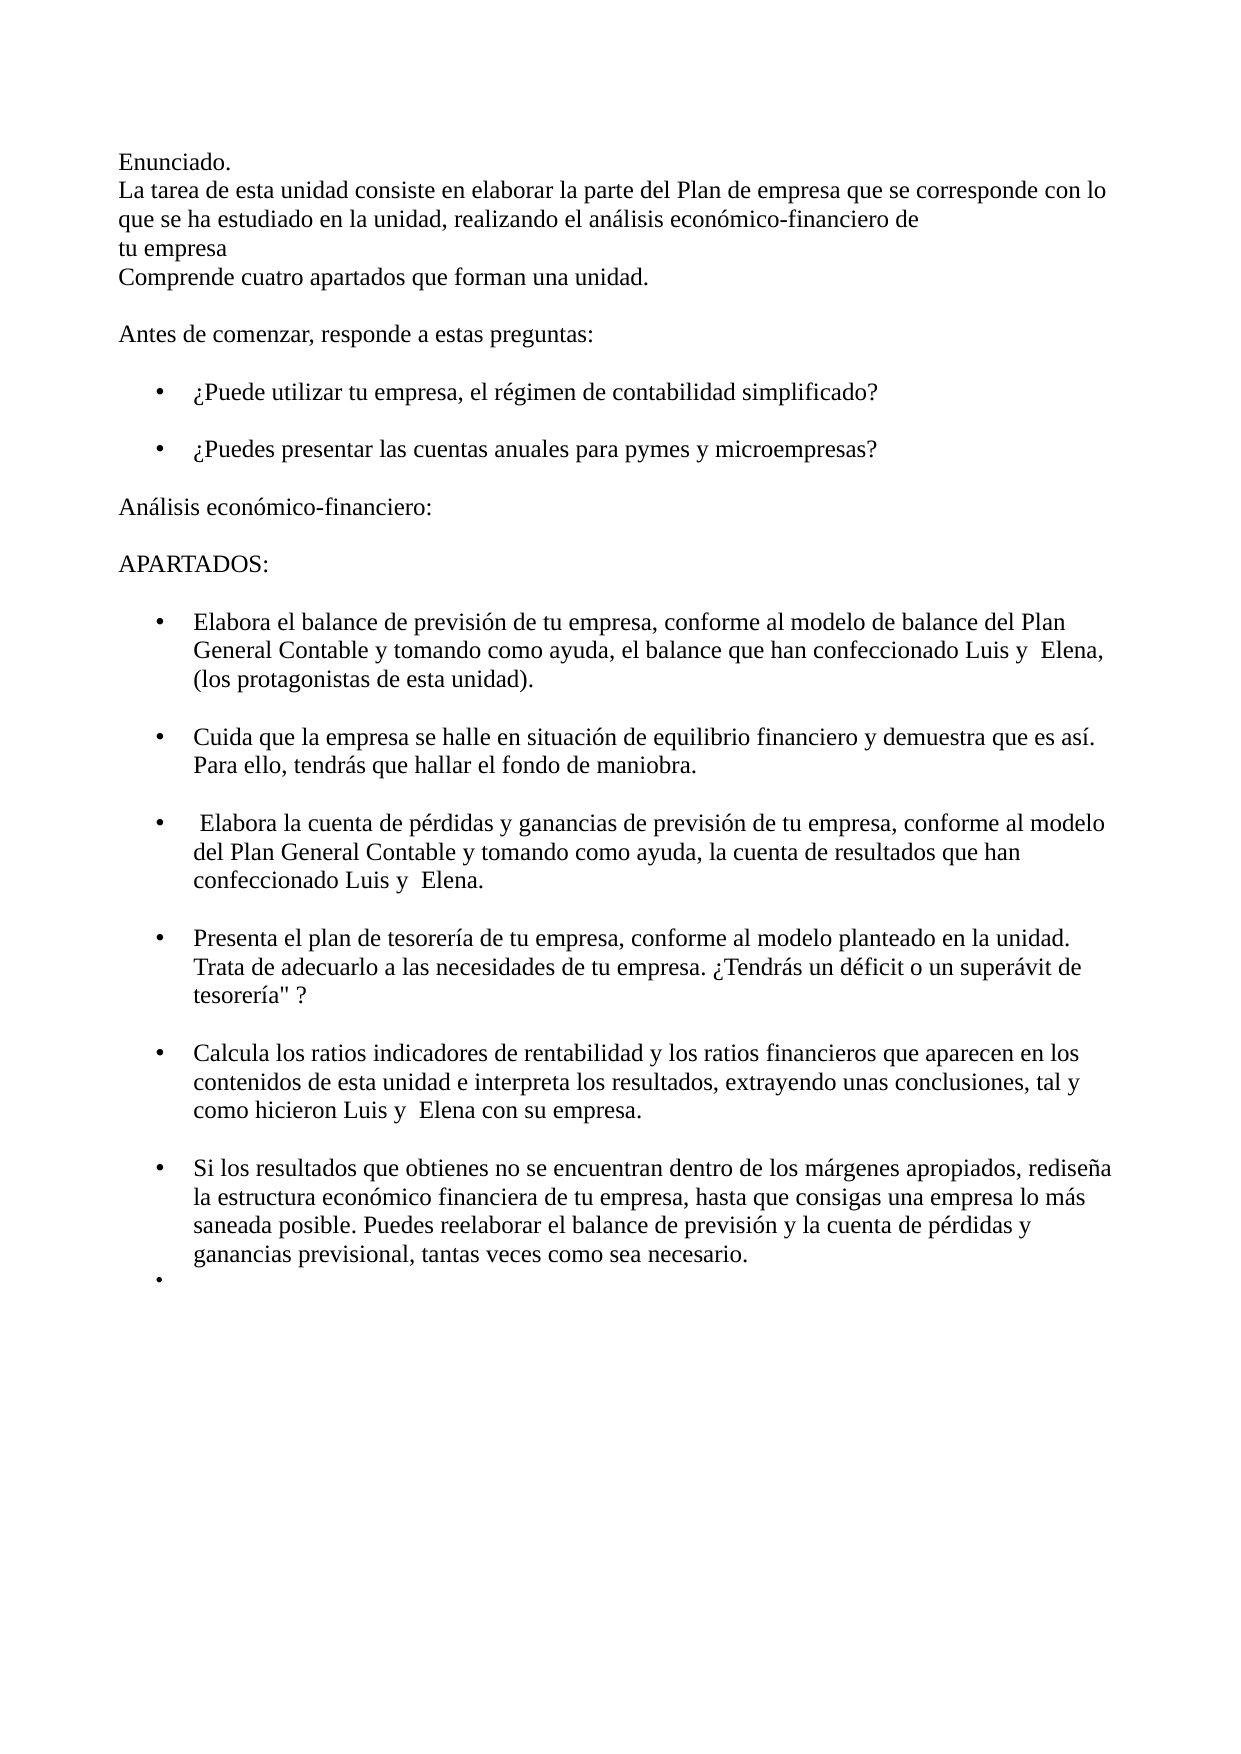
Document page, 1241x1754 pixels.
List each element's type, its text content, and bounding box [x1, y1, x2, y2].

text Análisis económico-financiero: [118, 492, 1122, 521]
list Elabora el balance de previsión de tu empresa, conforme al modelo de balance del Plan General Contable y tomando como ayuda, el balance que han confeccionado Luis y Elena, (los protagonistas de esta unidad). [156, 607, 1122, 693]
text La tarea de esta unidad consiste en elaborar la parte del Plan de empresa que se corresponde con lo que se ha estudiado en la unidad, realizando el análisis económico-financiero de [118, 176, 1122, 233]
text tu empresa [118, 233, 1122, 262]
text APARTADOS: [118, 549, 1122, 578]
list Elabora la cuenta de pérdidas y ganancias de previsión de tu empresa, conforme al modelo del Plan General Contable y tomando como ayuda, la cuenta de resultados que han confeccionado Luis y Elena. [156, 808, 1122, 894]
text Comprende cuatro apartados que forman una unidad. [118, 262, 1122, 291]
list Calcula los ratios indicadores de rentabilidad y los ratios financieros que aparecen en los contenidos de esta unidad e interpreta los resultados, extrayendo unas conclusiones, tal y como hicieron Luis y Elena con su empresa. [156, 1038, 1122, 1124]
text Enunciado. [118, 147, 1122, 176]
list Cuida que la empresa se halle en situación de equilibrio financiero y demuestra que es así. Para ello, tendrás que hallar el fondo de maniobra. [156, 722, 1122, 779]
list Si los resultados que obtienes no se encuentran dentro de los márgenes apropiados, rediseña la estructura económico financiera de tu empresa, hasta que consigas una empresa lo más saneada posible. Puedes reelaborar el balance de previsión y la cuenta de pérdidas y ganancias previsional, tantas veces como sea necesario. [156, 1153, 1122, 1268]
list ¿Puedes presentar las cuentas anuales para pymes y microempresas? [156, 434, 1122, 463]
list Presenta el plan de tesorería de tu empresa, conforme al modelo planteado en la unidad. Trata de adecuarlo a las necesidades de tu empresa. ¿Tendrás un déficit o un superávit de tesorería" ? [156, 923, 1122, 1009]
text Antes de comenzar, responde a estas preguntas: [118, 319, 1122, 348]
list ¿Puede utilizar tu empresa, el régimen de contabilidad simplificado? [156, 377, 1122, 406]
